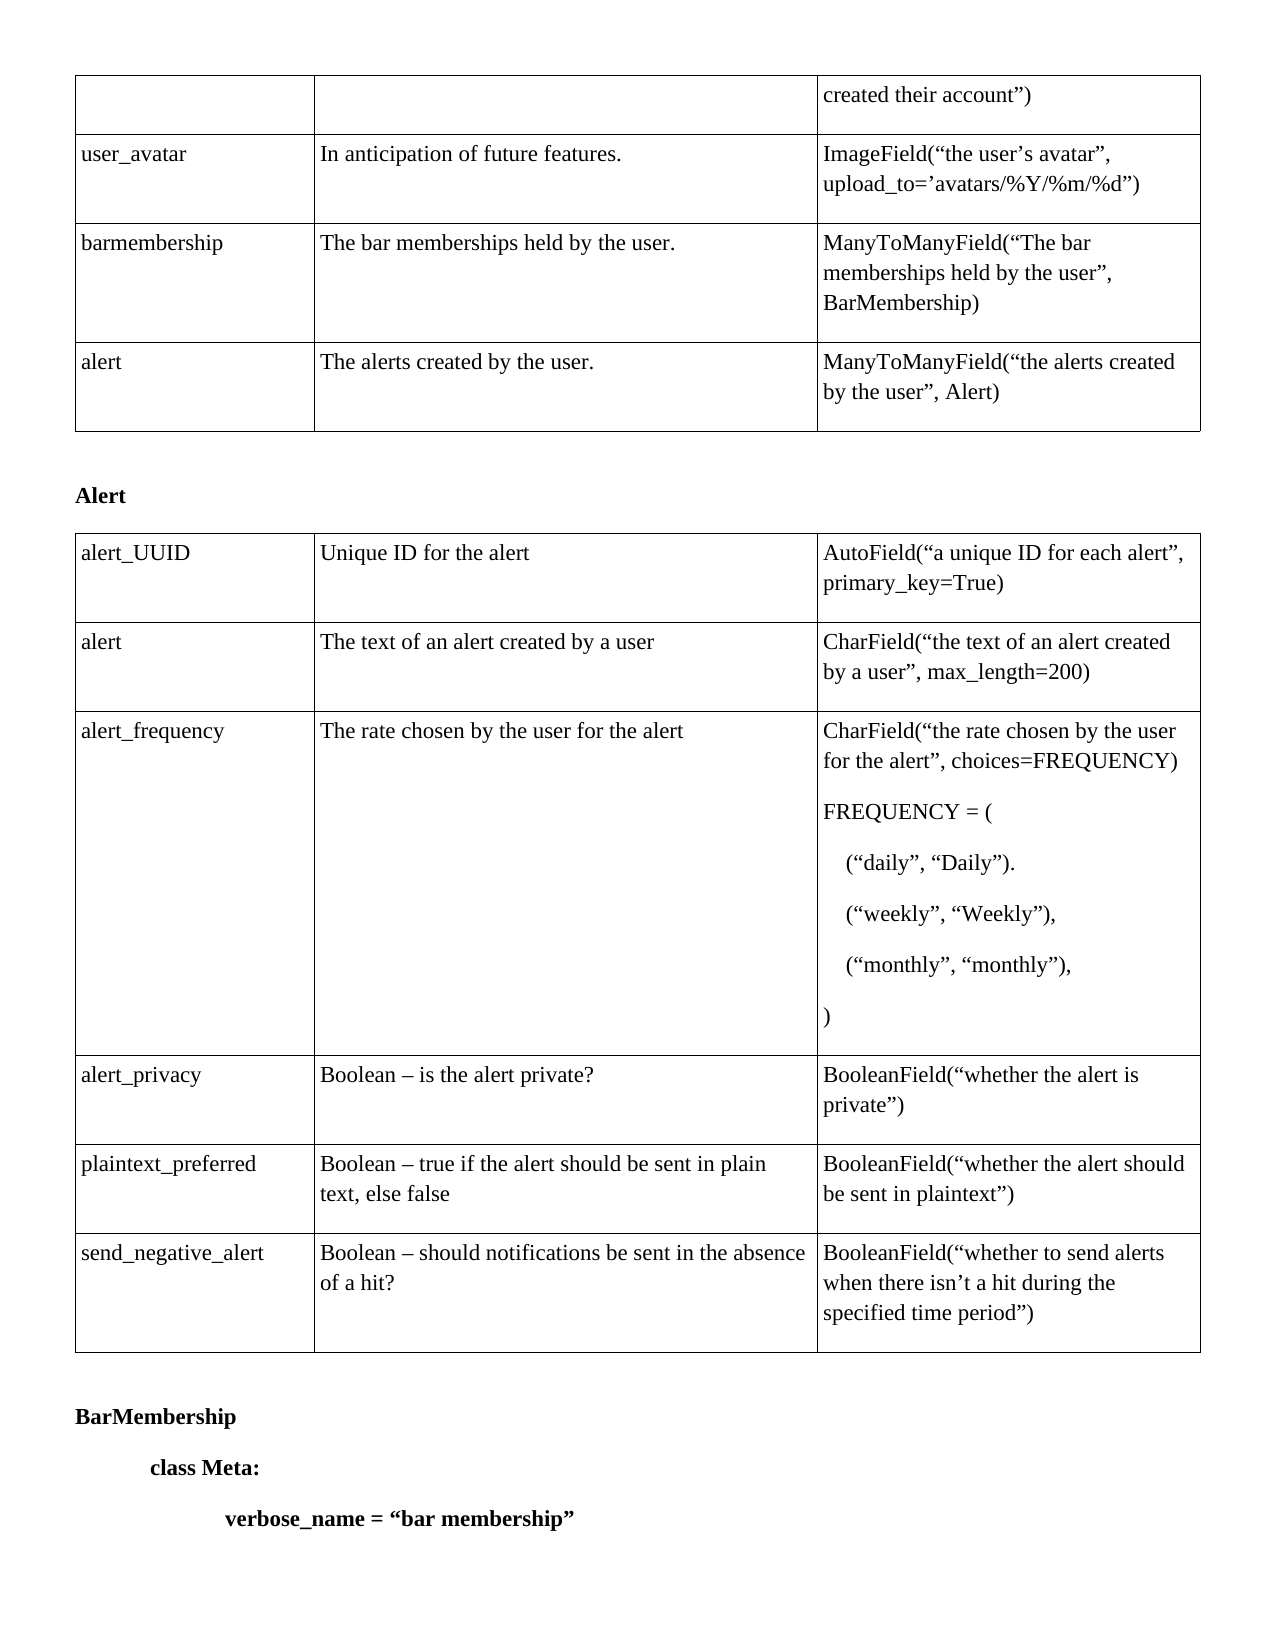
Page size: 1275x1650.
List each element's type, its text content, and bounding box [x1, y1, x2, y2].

table_cell ImageField(“the user’s avatar”, upload_to=’avatars/%Y/%m/%d”) [818, 135, 1200, 223]
list verbose_name = “bar membership” [75, 1505, 1200, 1532]
table_cell In anticipation of future features. [315, 135, 817, 223]
table_cell barmembership [76, 224, 314, 342]
table_cell send_negative_alert [76, 1234, 314, 1352]
table_cell created their account”) [818, 76, 1200, 134]
table_header Unique ID for the alert [315, 534, 817, 622]
table_cell [315, 76, 817, 134]
table_cell alert [76, 343, 314, 431]
table_cell Boolean – should notifications be sent in the absence of a hit? [315, 1234, 817, 1352]
table_cell plaintext_preferred [76, 1145, 314, 1233]
table_cell alert_privacy [76, 1056, 314, 1144]
table_cell Boolean – true if the alert should be sent in plain text, else false [315, 1145, 817, 1233]
table_header AutoField(“a unique ID for each alert”, primary_key=True) [818, 534, 1200, 622]
list BarMembership [75, 1403, 1200, 1430]
table_cell The text of an alert created by a user [315, 623, 817, 711]
table_cell ManyToManyField(“the alerts created by the user”, Alert) [818, 343, 1200, 431]
table_cell BooleanField(“whether to send alerts when there isn’t a hit during the specified time period”) [818, 1234, 1200, 1352]
table_cell CharField(“the rate chosen by the user for the alert”, choices=FREQUENCY) FREQUENCY = ( (“daily”, “Daily”). (“weekly”, “Weekly”), (“monthly”, “monthly”), ) [818, 712, 1200, 1055]
table_cell [76, 76, 314, 134]
list Alert [75, 482, 1200, 508]
table_cell CharField(“the text of an alert created by a user”, max_length=200) [818, 623, 1200, 711]
table_cell alert_frequency [76, 712, 314, 1055]
list class Meta: [75, 1454, 1200, 1481]
table_cell ManyToManyField(“The bar memberships held by the user”, BarMembership) [818, 224, 1200, 342]
table_cell user_avatar [76, 135, 314, 223]
table_cell The bar memberships held by the user. [315, 224, 817, 342]
table_cell BooleanField(“whether the alert should be sent in plaintext”) [818, 1145, 1200, 1233]
table_cell alert [76, 623, 314, 711]
table_header alert_UUID [76, 534, 314, 622]
table_cell The alerts created by the user. [315, 343, 817, 431]
table_cell BooleanField(“whether the alert is private”) [818, 1056, 1200, 1144]
table_cell Boolean – is the alert private? [315, 1056, 817, 1144]
table_cell The rate chosen by the user for the alert [315, 712, 817, 1055]
